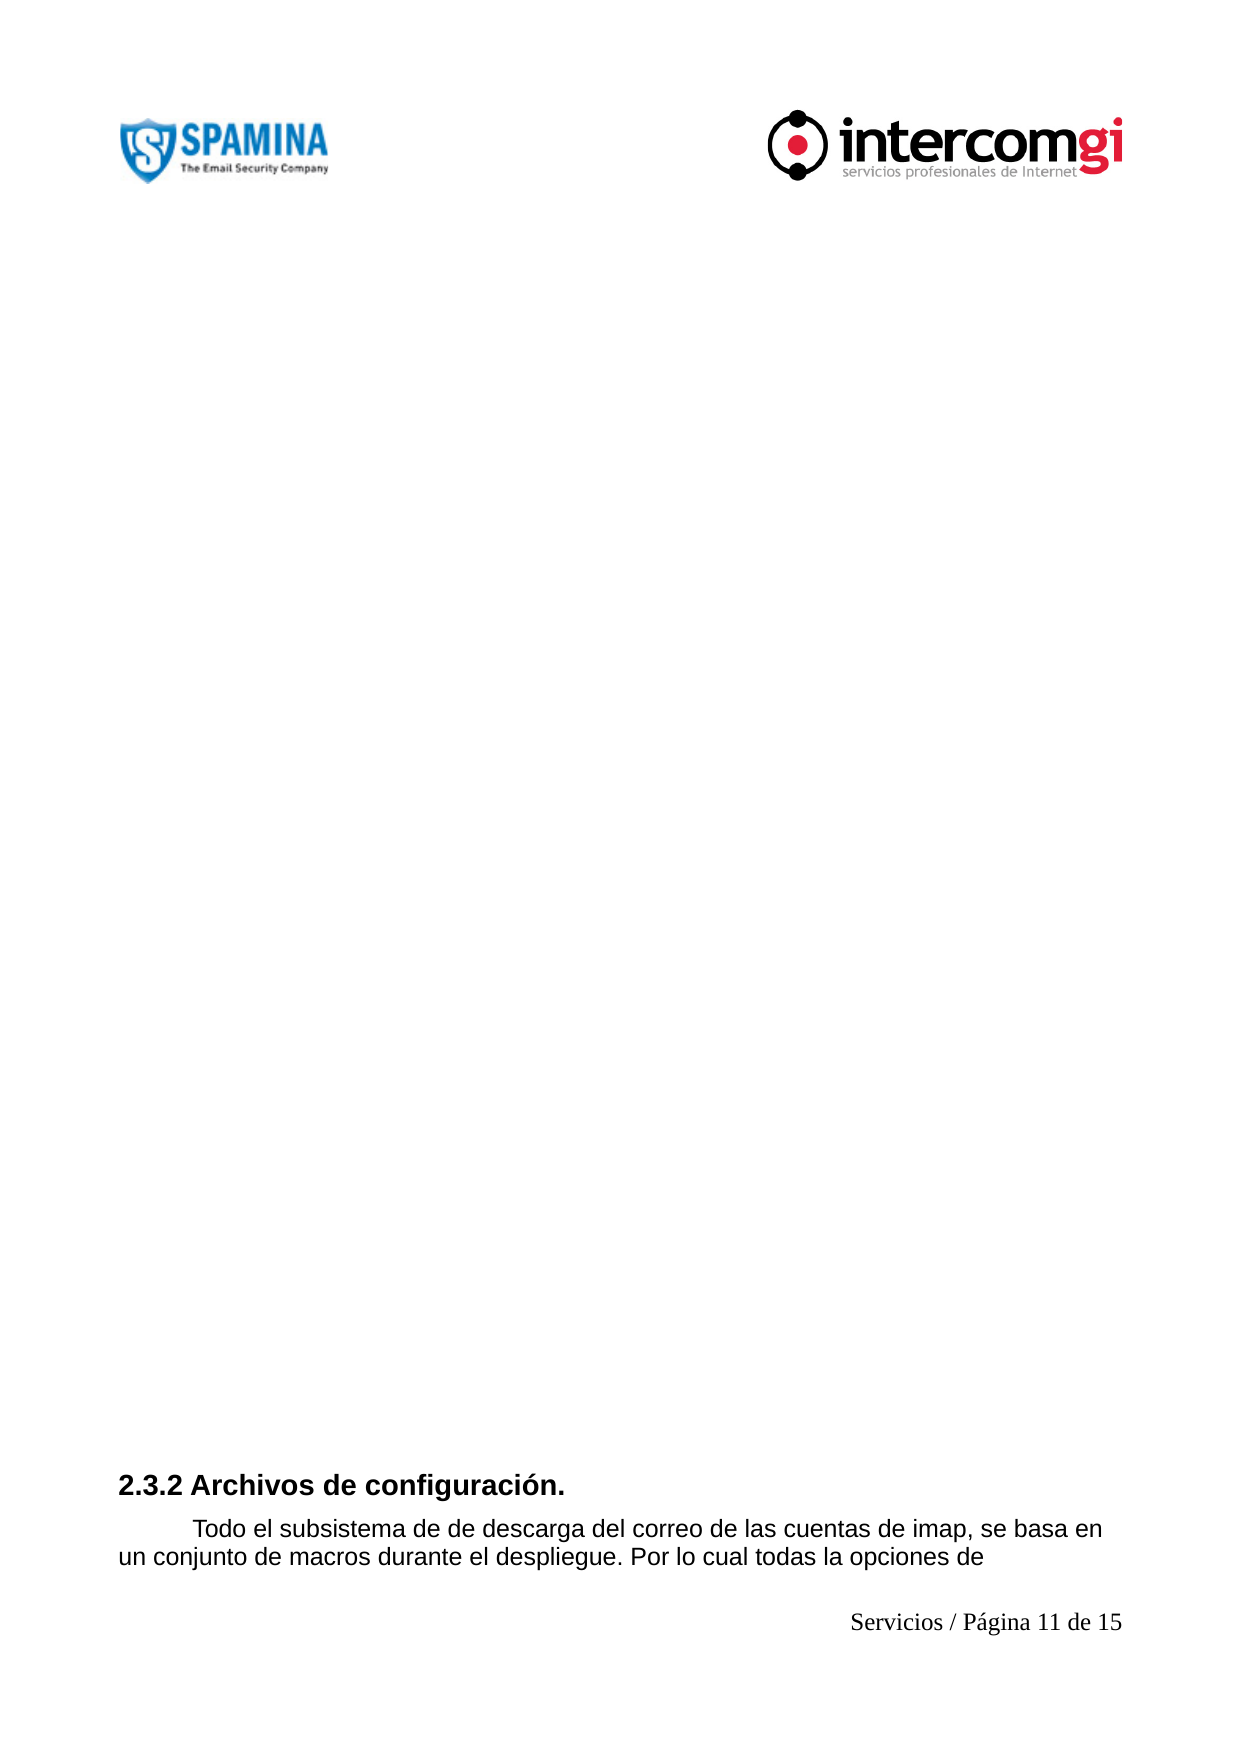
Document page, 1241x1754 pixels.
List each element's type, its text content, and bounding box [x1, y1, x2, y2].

text Todo el subsistema de de descarga del correo de las cuentas de imap, se basa en un conjunto de macros durante el despliegue. Por lo cual todas la opciones de [118, 1514, 1122, 1571]
picture [120, 118, 329, 184]
subtitle 2.3.2 Archivos de configuración. [118, 1468, 1122, 1501]
picture [767, 109, 1123, 181]
